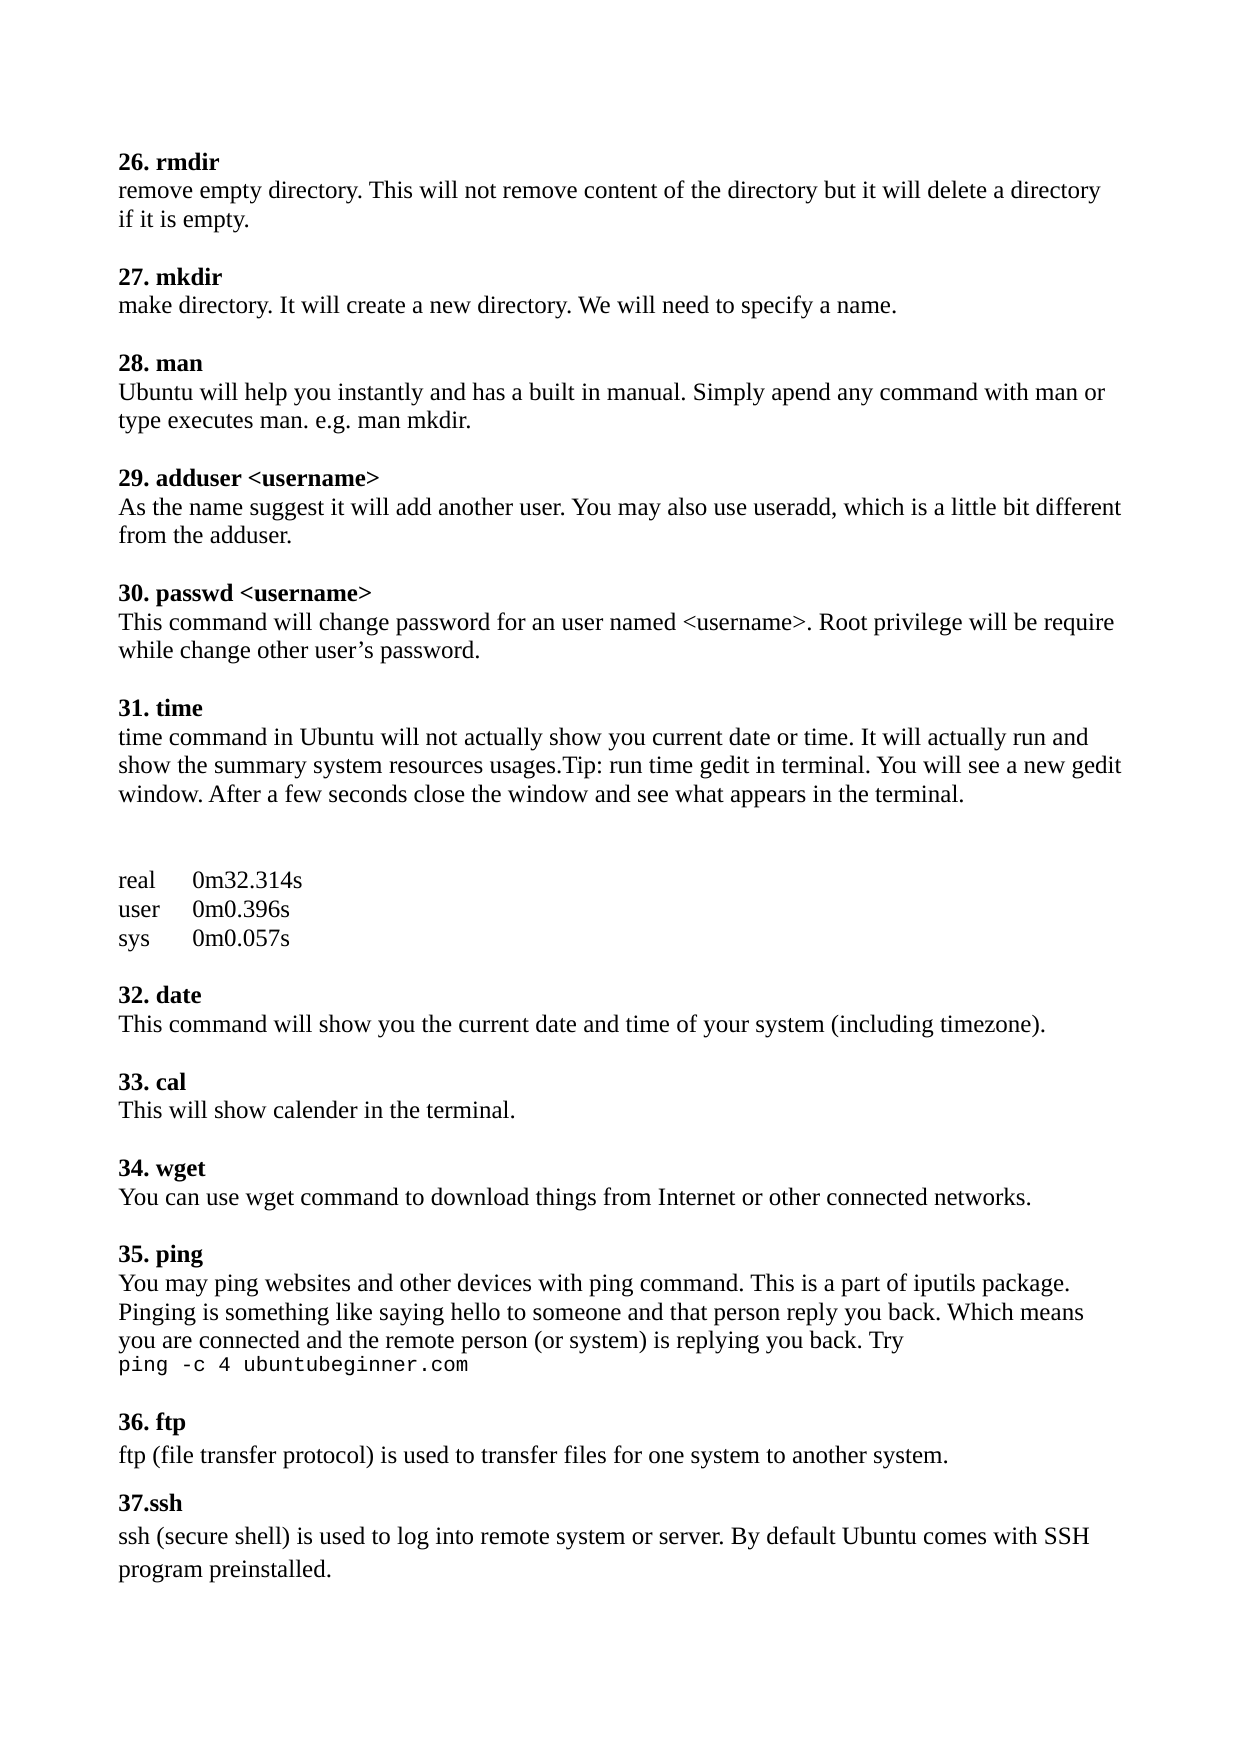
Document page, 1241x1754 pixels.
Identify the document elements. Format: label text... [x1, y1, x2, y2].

text 27. mkdir make directory. It will create a new directory. We will need to specify a name. [118, 262, 1122, 319]
text 34. wget You can use wget command to download things from Internet or other connected networks. [118, 1153, 1122, 1211]
text user 0m0.396s [118, 894, 1122, 923]
text 32. date This command will show you the current date and time of your system (including timezone). [118, 981, 1122, 1038]
text real 0m32.314s [118, 866, 1122, 894]
text 31. time time command in Ubuntu will not actually show you current date or time. It will actually run and show the summary system resources usages.Tip: run time gedit in terminal. You will see a new gedit window. After a few seconds close the window and see what appears in the terminal. [118, 693, 1122, 808]
text 35. ping You may ping websites and other devices with ping command. This is a part of iputils package. Pinging is something like saying hello to someone and that person reply you back. Which means you are connected and the remote person (or system) is replying you back. Try [118, 1239, 1122, 1354]
text sys 0m0.057s [118, 923, 1122, 952]
text 37.ssh ssh (secure shell) is used to log into remote system or server. By default Ubuntu comes with SSH program preinstalled. [118, 1488, 1122, 1583]
text 36. ftp ftp (file transfer protocol) is used to transfer files for one system to another system. [118, 1407, 1122, 1469]
text 26. rmdir remove empty directory. This will not remove content of the directory but it will delete a directory if it is empty. [118, 147, 1122, 233]
text 29. adduser <username> As the name suggest it will add another user. You may also use useradd, which is a little bit different from the adduser. [118, 463, 1122, 549]
text 33. cal This will show calender in the terminal. [118, 1067, 1122, 1124]
text 28. man Ubuntu will help you instantly and has a built in manual. Simply apend any command with man or type executes man. e.g. man mkdir. [118, 348, 1122, 434]
text 30. passwd <username> This command will change password for an user named <username>. Root privilege will be require while change other user’s password. [118, 578, 1122, 664]
text ping -c 4 ubuntubeginner.com [118, 1354, 1122, 1378]
